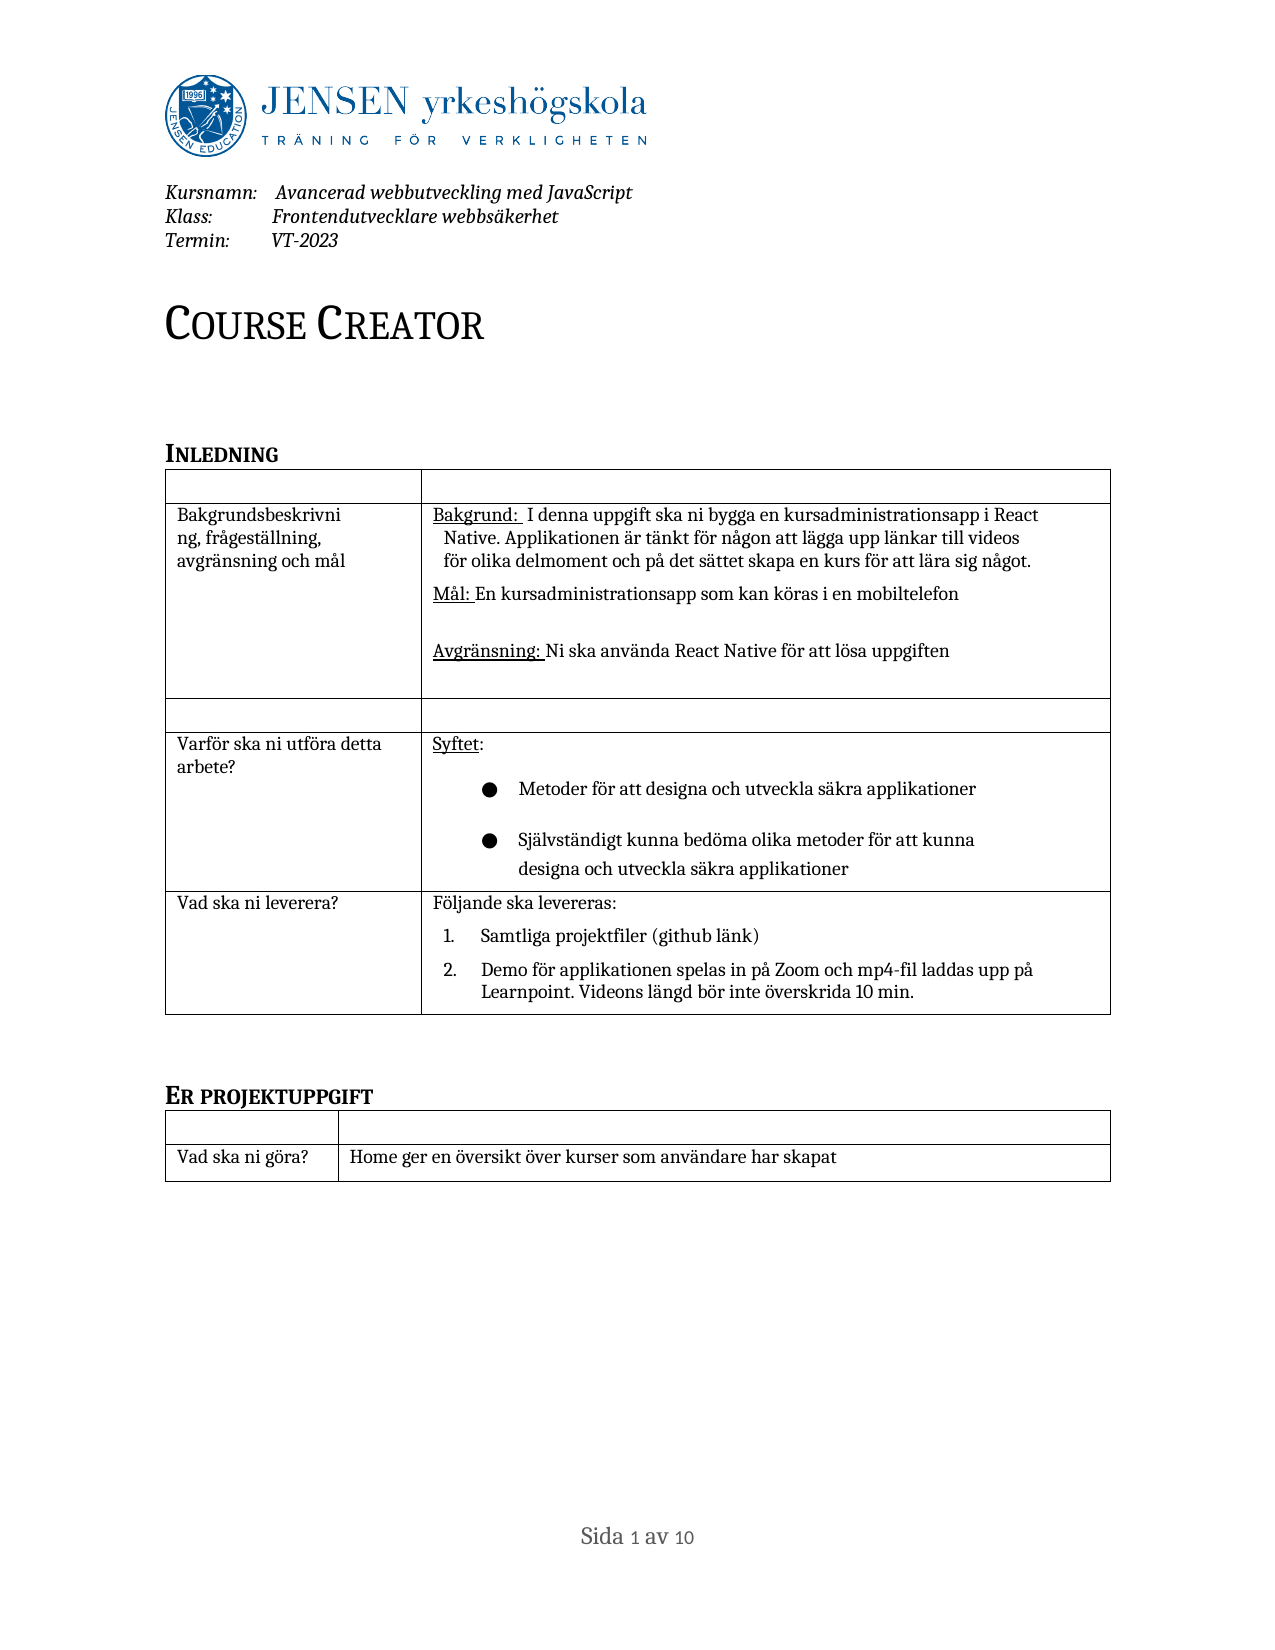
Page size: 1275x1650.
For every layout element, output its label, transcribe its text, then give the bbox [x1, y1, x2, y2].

table_cell Syftet: Metoder för att designa och utveckla säkra applikationer Självständigt kunna bedöma olika metoder för att kunna designa och utveckla säkra applikationer [422, 733, 1110, 891]
table_cell Följande ska levereras: Samtliga projektfiler (github länk) Demo för applikationen spelas in på Zoom och mp4-fil laddas upp på Learnpoint. Videons längd bör inte överskrida 10 min. [422, 892, 1110, 1014]
table_cell Vad ska ni leverera? [166, 892, 421, 1014]
table_header [166, 470, 421, 503]
text Inledning [165, 440, 1050, 468]
picture [165, 75, 647, 157]
text Er projektuppgift [165, 1082, 1050, 1110]
table_cell [166, 699, 421, 732]
table_cell Varför ska ni utföra detta arbete? [166, 733, 421, 891]
table_cell Home ger en översikt över kurser som användare har skapat [339, 1145, 1110, 1181]
table_header [166, 1111, 338, 1144]
table_cell Bakgrundsbeskrivning, frågeställning, avgränsning och mål [166, 504, 421, 697]
table_header [422, 470, 1110, 503]
title Course Creator [165, 301, 1050, 349]
table_cell [422, 699, 1110, 732]
table_header [339, 1111, 1110, 1144]
table_cell Vad ska ni göra? [166, 1145, 338, 1181]
table_cell Bakgrund: I denna uppgift ska ni bygga en kursadministrationsapp i React Native. Applikationen är tänkt för någon att lägga upp länkar till videos för olika delmoment och på det sättet skapa en kurs för att lära sig något. Mål: En kursadministrationsapp som kan köras i en mobiltelefon Avgränsning: Ni ska använda React Native för att lösa uppgiften [422, 504, 1110, 697]
